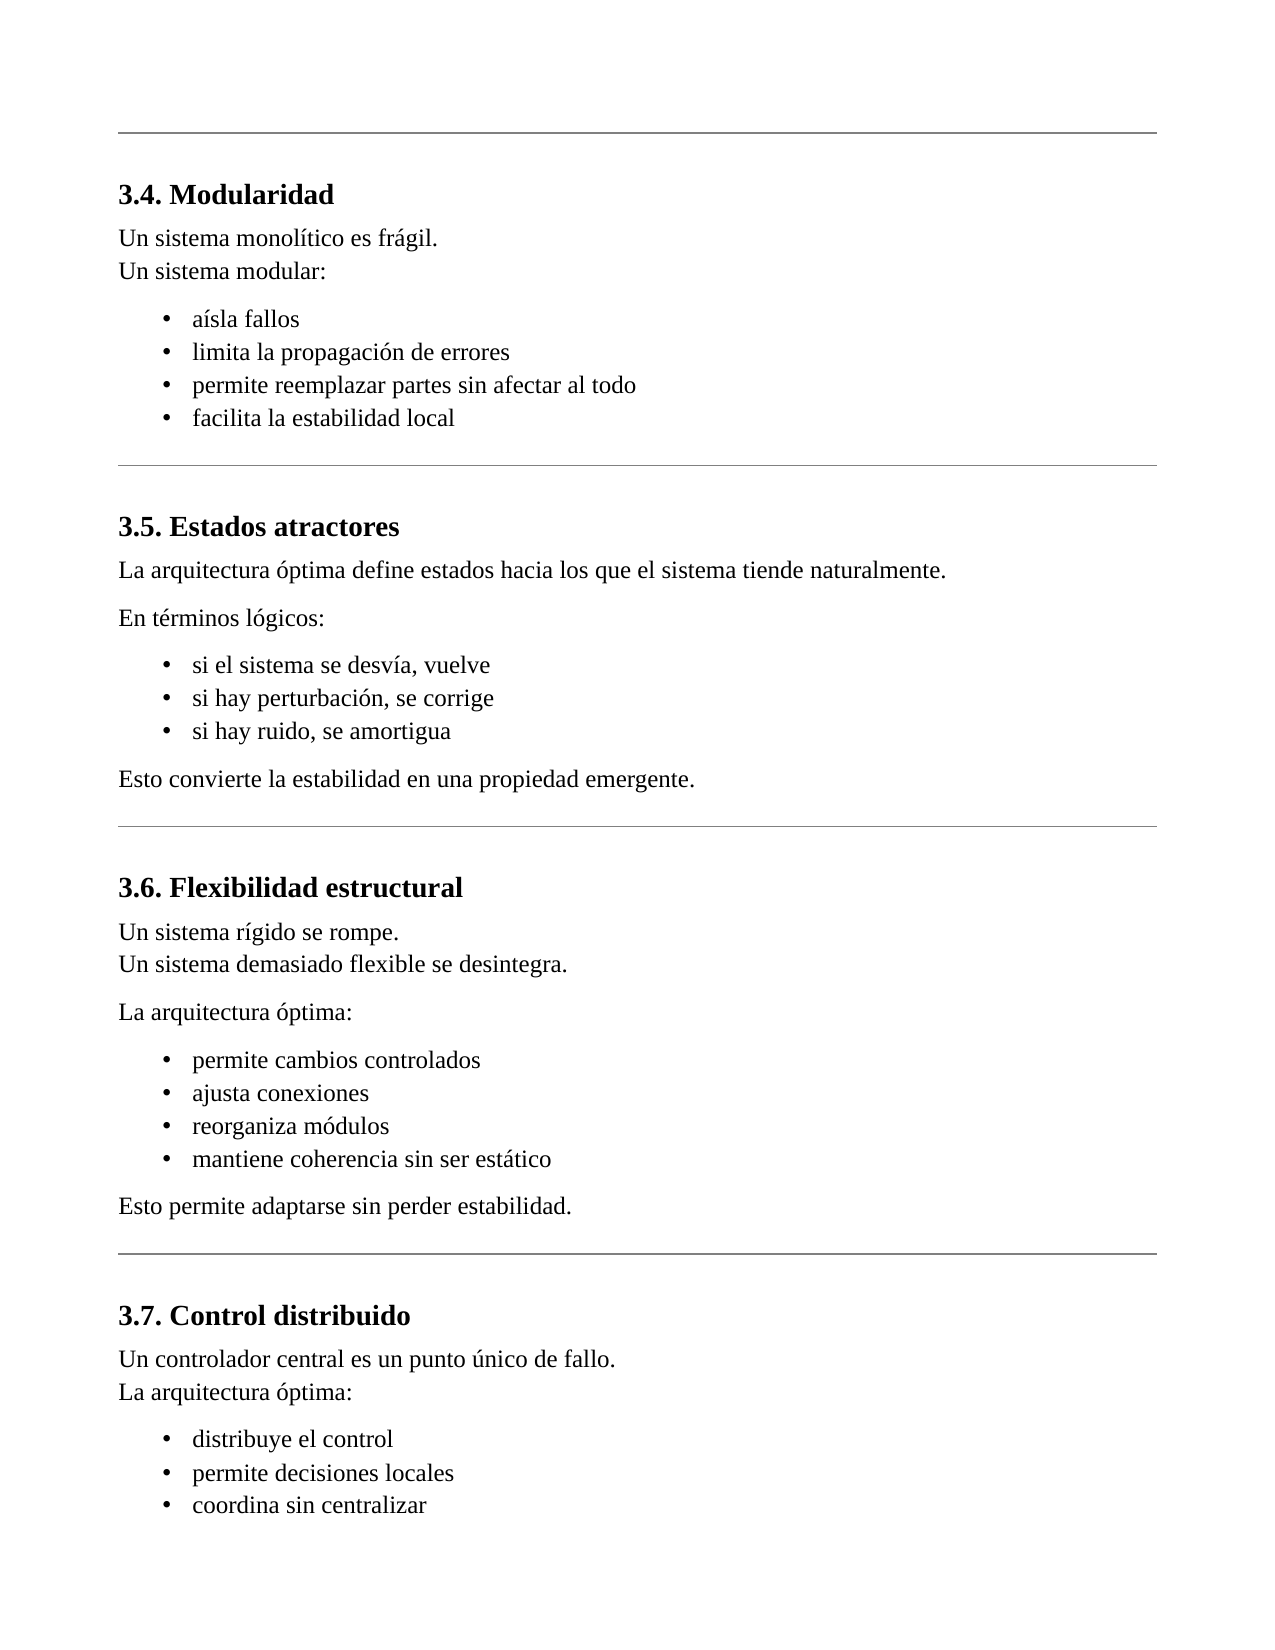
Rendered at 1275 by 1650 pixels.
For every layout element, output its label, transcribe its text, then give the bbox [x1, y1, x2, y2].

list ajusta conexiones [162, 1078, 1157, 1107]
list si hay perturbación, se corrige [162, 683, 1157, 712]
list aísla fallos [162, 304, 1157, 332]
text La arquitectura óptima: [118, 997, 1157, 1026]
text Un sistema monolítico es frágil. Un sistema modular: [118, 223, 1157, 285]
text Esto convierte la estabilidad en una propiedad emergente. [118, 764, 1157, 793]
text La arquitectura óptima define estados hacia los que el sistema tiende naturalmente. [118, 555, 1157, 584]
list reorganiza módulos [162, 1111, 1157, 1139]
text Un sistema rígido se rompe. Un sistema demasiado flexible se desintegra. [118, 917, 1157, 978]
text Esto permite adaptarse sin perder estabilidad. [118, 1191, 1157, 1220]
subtitle 3.5. Estados atractores [118, 509, 1157, 543]
list coordina sin centralizar [162, 1491, 1157, 1519]
subtitle 3.7. Control distribuido [118, 1298, 1157, 1331]
list permite reemplazar partes sin afectar al todo [162, 370, 1157, 398]
list si el sistema se desvía, vuelve [162, 650, 1157, 679]
list facilita la estabilidad local [162, 403, 1157, 431]
text Un controlador central es un punto único de fallo. La arquitectura óptima: [118, 1344, 1157, 1406]
text En términos lógicos: [118, 603, 1157, 632]
list mantiene coherencia sin ser estático [162, 1144, 1157, 1173]
list distribuye el control [162, 1424, 1157, 1453]
list permite decisiones locales [162, 1458, 1157, 1486]
list si hay ruido, se amortigua [162, 716, 1157, 745]
list permite cambios controlados [162, 1045, 1157, 1073]
subtitle 3.4. Modularidad [118, 177, 1157, 211]
list limita la propagación de errores [162, 337, 1157, 365]
subtitle 3.6. Flexibilidad estructural [118, 871, 1157, 904]
